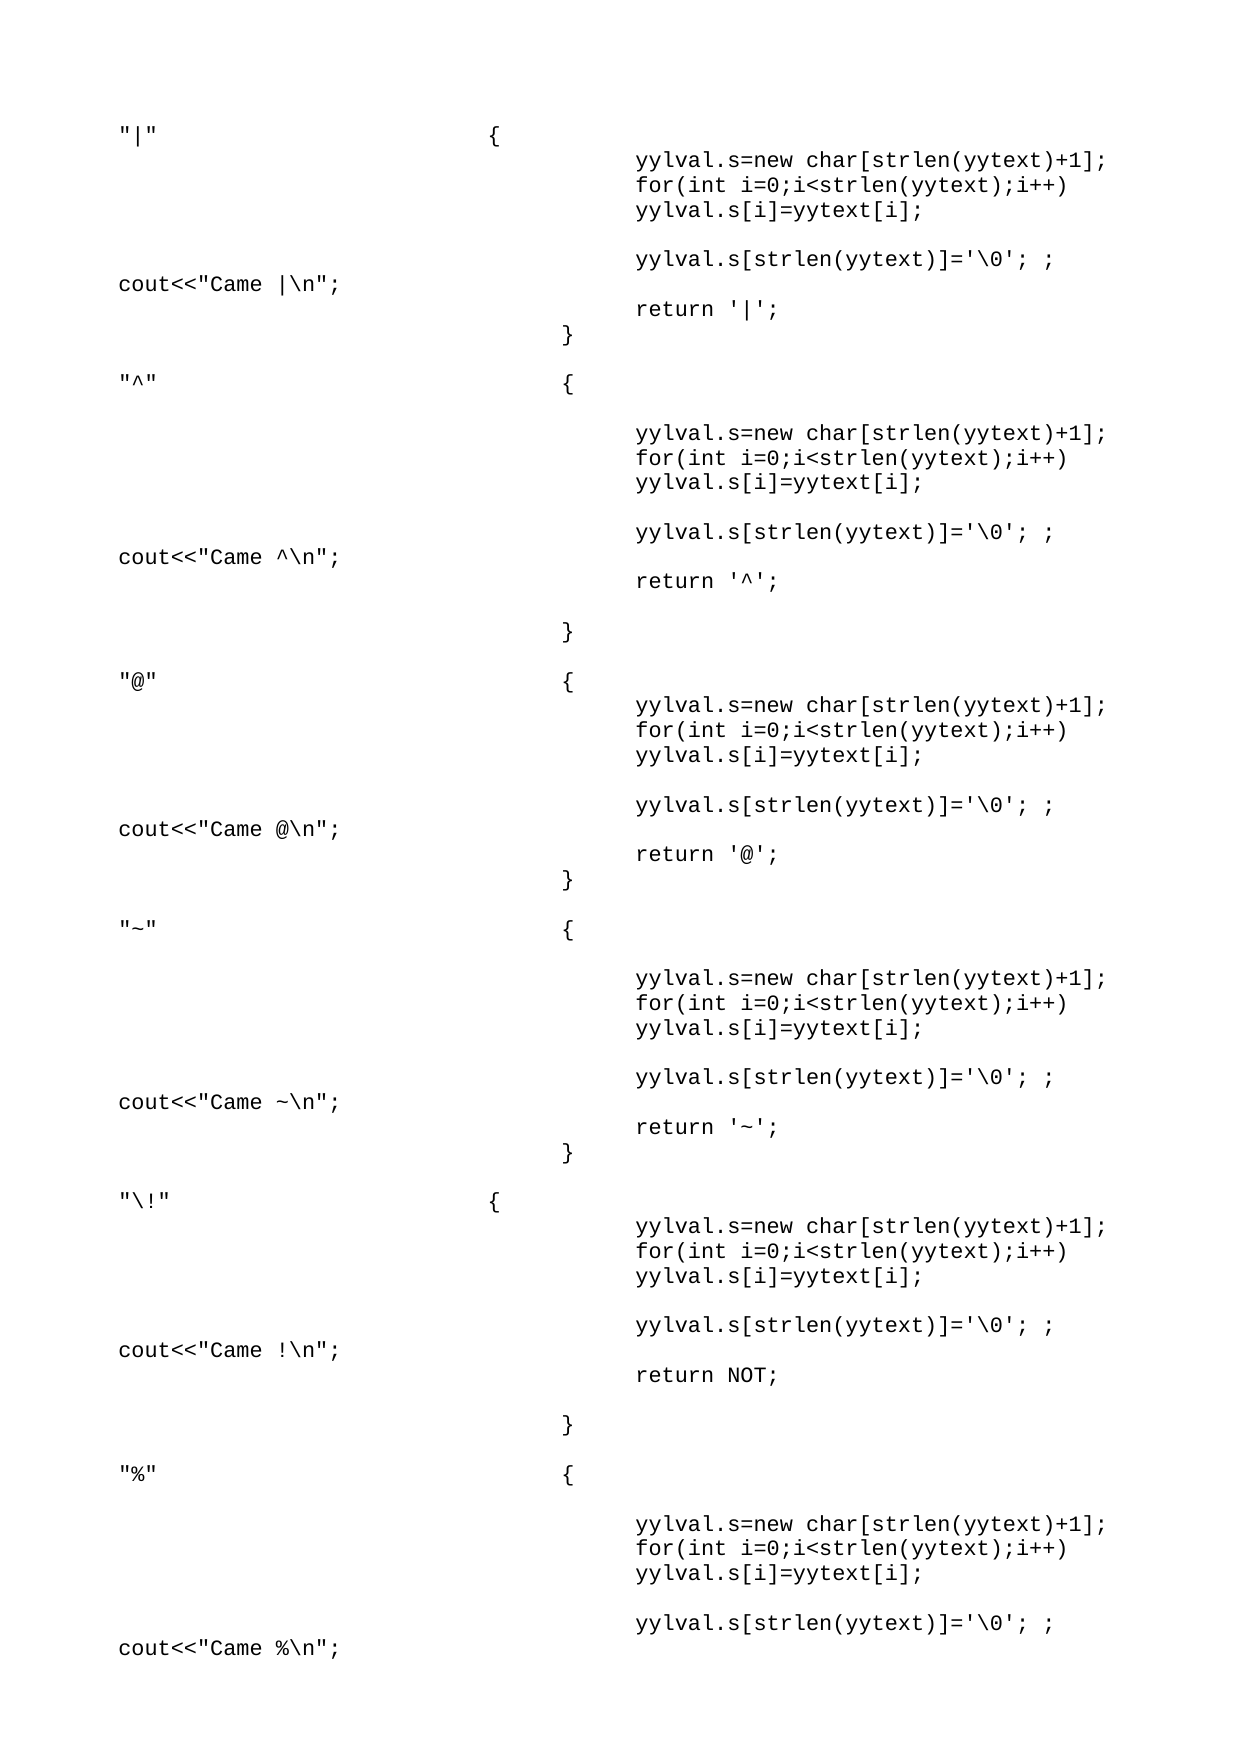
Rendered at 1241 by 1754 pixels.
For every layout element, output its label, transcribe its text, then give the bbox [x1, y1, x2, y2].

text for(int i=0;i<strlen(yytext);i++) [118, 174, 1157, 199]
text yylval.s=new char[strlen(yytext)+1]; [118, 149, 1157, 174]
text for(int i=0;i<strlen(yytext);i++) [118, 1537, 1157, 1562]
text yylval.s[i]=yytext[i]; [118, 471, 1157, 496]
text "%" { [118, 1463, 1157, 1488]
text return '~'; [118, 1116, 1157, 1141]
text } [118, 323, 1157, 347]
text for(int i=0;i<strlen(yytext);i++) [118, 992, 1157, 1017]
text yylval.s=new char[strlen(yytext)+1]; [118, 1513, 1157, 1537]
text return '@'; [118, 843, 1157, 868]
text return '|'; [118, 298, 1157, 323]
text yylval.s[strlen(yytext)]='\0'; ; cout<<"Came |\n"; [118, 248, 1157, 298]
text yylval.s[strlen(yytext)]='\0'; ; cout<<"Came ^\n"; [118, 521, 1157, 571]
text yylval.s[strlen(yytext)]='\0'; ; cout<<"Came %\n"; [118, 1612, 1157, 1661]
text for(int i=0;i<strlen(yytext);i++) [118, 1240, 1157, 1265]
text yylval.s=new char[strlen(yytext)+1]; [118, 1215, 1157, 1240]
text yylval.s[i]=yytext[i]; [118, 1562, 1157, 1587]
text yylval.s=new char[strlen(yytext)+1]; [118, 967, 1157, 992]
text "|" { [118, 124, 1157, 149]
text "^" { [118, 372, 1157, 397]
text } [118, 868, 1157, 893]
text for(int i=0;i<strlen(yytext);i++) [118, 447, 1157, 471]
text return NOT; [118, 1364, 1157, 1389]
text yylval.s[i]=yytext[i]; [118, 1017, 1157, 1042]
text "@" { [118, 670, 1157, 694]
text yylval.s=new char[strlen(yytext)+1]; [118, 422, 1157, 447]
text return '^'; [118, 571, 1157, 595]
text yylval.s[i]=yytext[i]; [118, 1265, 1157, 1289]
text "~" { [118, 918, 1157, 942]
text "\!" { [118, 1190, 1157, 1215]
text yylval.s[strlen(yytext)]='\0'; ; cout<<"Came @\n"; [118, 794, 1157, 843]
text } [118, 1141, 1157, 1166]
text yylval.s=new char[strlen(yytext)+1]; [118, 694, 1157, 719]
text yylval.s[i]=yytext[i]; [118, 199, 1157, 223]
text for(int i=0;i<strlen(yytext);i++) [118, 719, 1157, 744]
text yylval.s[i]=yytext[i]; [118, 744, 1157, 769]
text } [118, 620, 1157, 645]
text yylval.s[strlen(yytext)]='\0'; ; cout<<"Came !\n"; [118, 1314, 1157, 1364]
text yylval.s[strlen(yytext)]='\0'; ; cout<<"Came ~\n"; [118, 1066, 1157, 1116]
text } [118, 1413, 1157, 1438]
